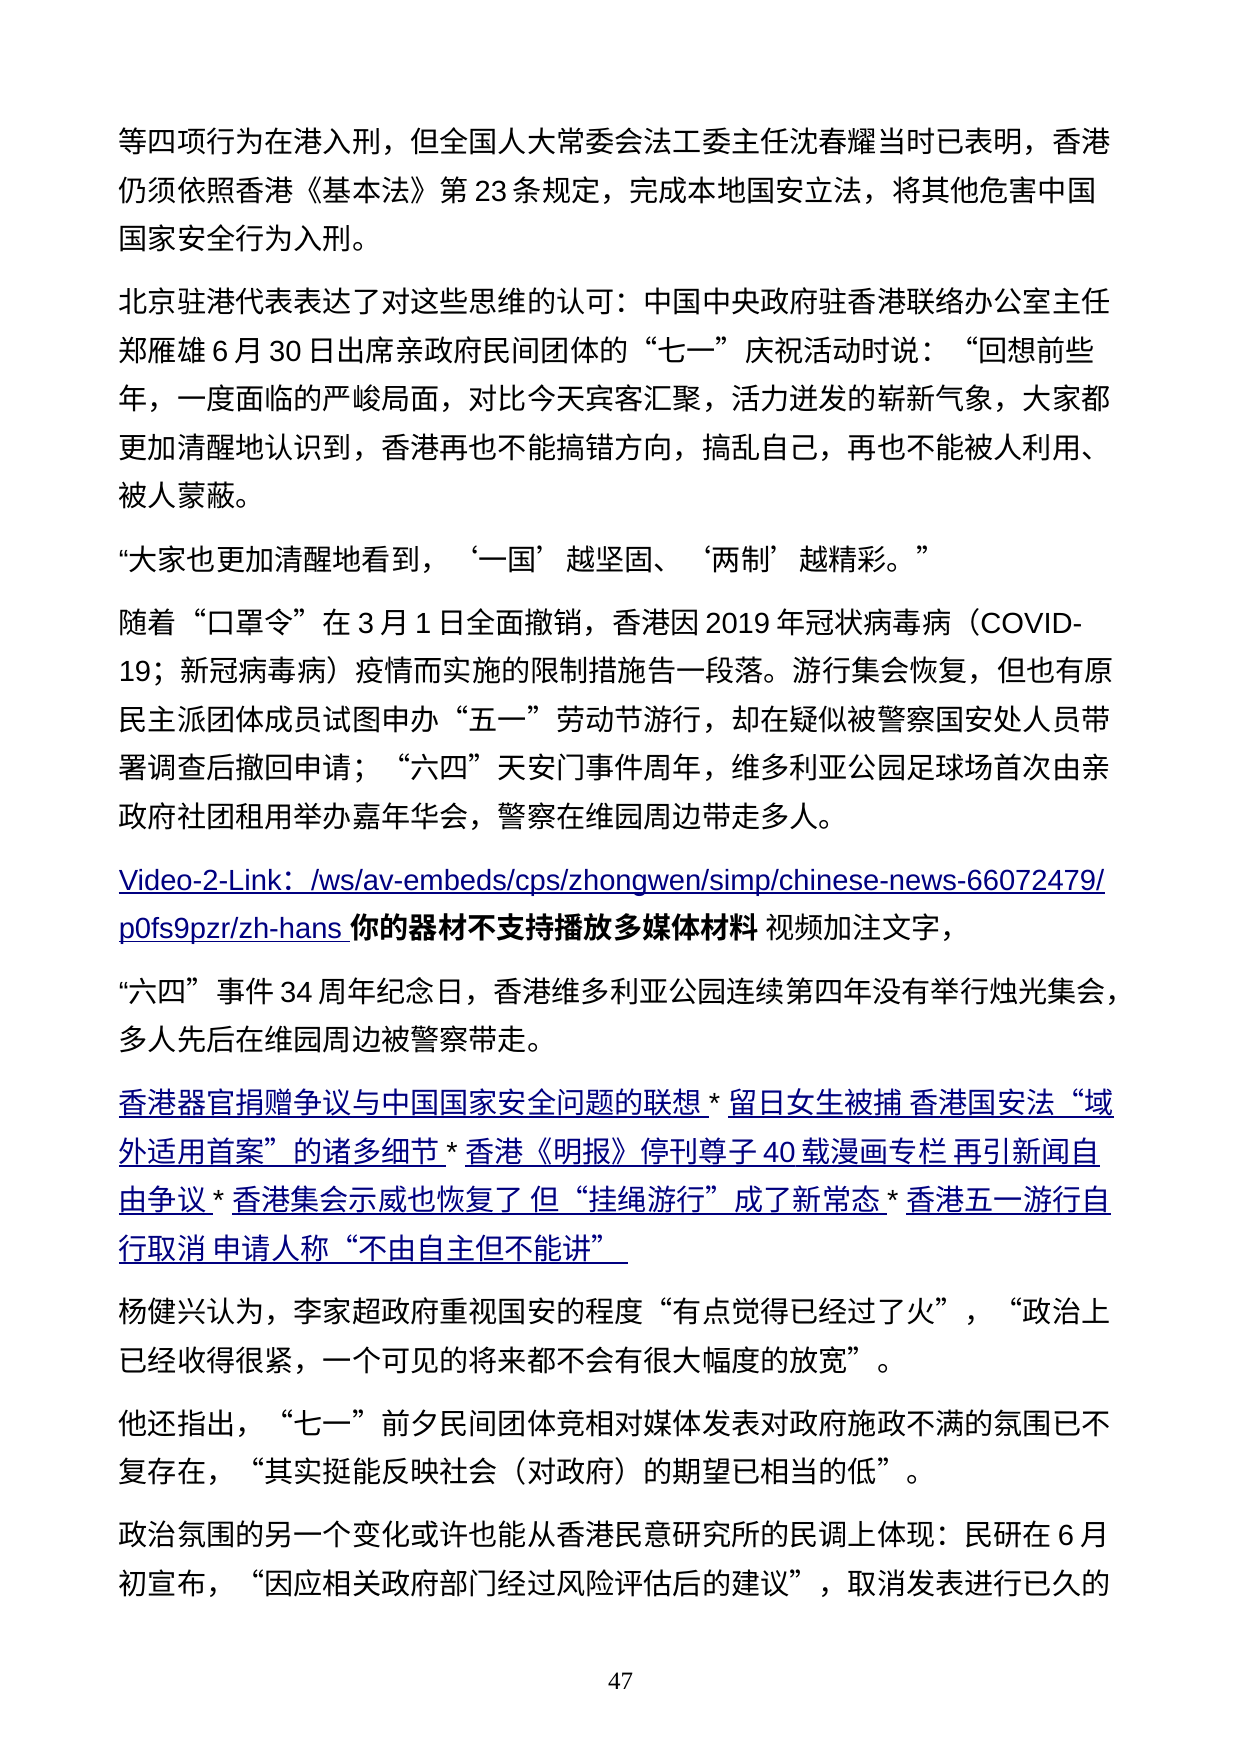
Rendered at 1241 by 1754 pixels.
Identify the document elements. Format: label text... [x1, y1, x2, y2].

text “大家也更加清醒地看到，‘一国’越坚固、‘两制’越精彩。” [118, 536, 1122, 578]
text 政治氛围的另一个变化或许也能从香港民意研究所的民调上体现：民研在6月初宣布，“因应相关政府部门经过风险评估后的建议”，取消发表进行已久的 [118, 1512, 1122, 1603]
text 杨健兴认为，李家超政府重视国安的程度“有点觉得已经过了火”，“政治上已经收得很紧，一个可见的将来都不会有很大幅度的放宽”。 [118, 1288, 1122, 1379]
text “六四”事件34周年纪念日，香港维多利亚公园连续第四年没有举行烛光集会，多人先后在维园周边被警察带走。 [118, 968, 1122, 1059]
text Video-2-Link：/ws/av-embeds/cps/zhongwen/simp/chinese-news-66072479/p0fs9pzr/zh-hans 你的器材不支持播放多媒体材料 视频加注文字， [118, 856, 1122, 947]
text 香港器官捐赠争议与中国国家安全问题的联想 * 留日女生被捕 香港国安法“域外适用首案”的诸多细节 * 香港《明报》停刊尊子40载漫画专栏 再引新闻自由争议 * 香港集会示威也恢复了 但“挂绳游行”成了新常态 * 香港五一游行自行取消 申请人称“不由自主但不能讲” [118, 1080, 1122, 1268]
text 他还指出，“七一”前夕民间团体竞相对媒体发表对政府施政不满的氛围已不复存在，“其实挺能反映社会（对政府）的期望已相当的低”。 [118, 1400, 1122, 1491]
text 等四项行为在港入刑，但全国人大常委会法工委主任沈春耀当时已表明，香港仍须依照香港《基本法》第23条规定，完成本地国安立法，将其他危害中国国家安全行为入刑。 [118, 118, 1122, 258]
text 北京驻港代表表达了对这些思维的认可：中国中央政府驻香港联络办公室主任郑雁雄6月30日出席亲政府民间团体的“七一”庆祝活动时说：“回想前些年，一度面临的严峻局面，对比今天宾客汇聚，活力迸发的崭新气象，大家都更加清醒地认识到，香港再也不能搞错方向，搞乱自己，再也不能被人利用、被人蒙蔽。 [118, 279, 1122, 515]
text 随着“口罩令”在3月1日全面撤销，香港因2019年冠状病毒病（COVID-19；新冠病毒病）疫情而实施的限制措施告一段落。游行集会恢复，但也有原民主派团体成员试图申办“五一”劳动节游行，却在疑似被警察国安处人员带署调查后撤回申请；“六四”天安门事件周年，维多利亚公园足球场首次由亲政府社团租用举办嘉年华会，警察在维园周边带走多人。 [118, 599, 1122, 836]
